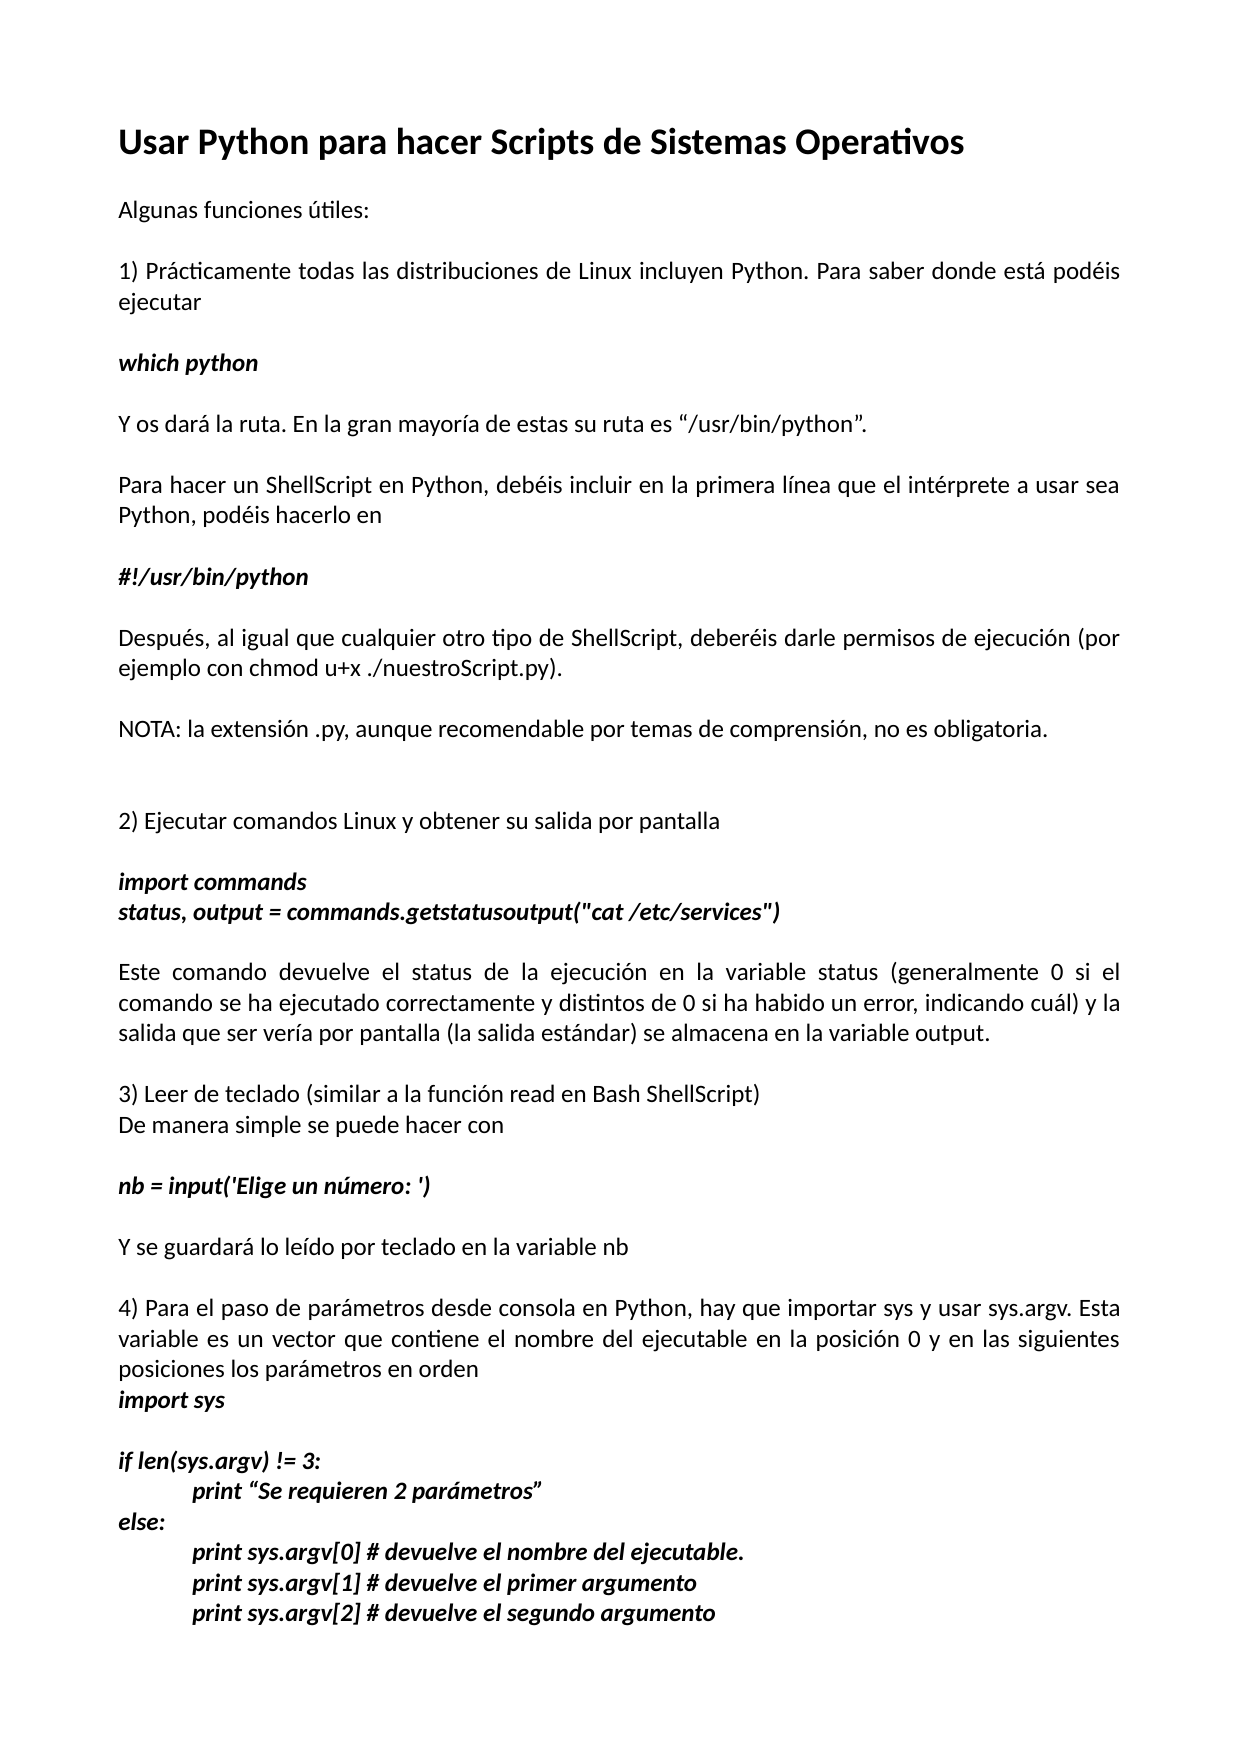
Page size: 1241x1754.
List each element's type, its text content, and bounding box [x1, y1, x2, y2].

text 2) Ejecutar comandos Linux y obtener su salida por pantalla [118, 805, 1122, 835]
text Este comando devuelve el status de la ejecución en la variable status (generalmente 0 si el comando se ha ejecutado correctamente y distintos de 0 si ha habido un error, indicando cuál) y la salida que ser vería por pantalla (la salida estándar) se almacena en la variable output. [118, 956, 1122, 1048]
text De manera simple se puede hacer con [118, 1109, 1122, 1139]
text if len(sys.argv) != 3: print “Se requieren 2 parámetros” [118, 1445, 1122, 1506]
text Y os dará la ruta. En la gran mayoría de estas su ruta es “/usr/bin/python”. [118, 408, 1122, 439]
text print sys.argv[1] # devuelve el primer argumento [118, 1567, 1122, 1597]
text import commands [118, 866, 1122, 896]
text #!/usr/bin/python [118, 561, 1122, 591]
text which python [118, 347, 1122, 378]
text Para hacer un ShellScript en Python, debéis incluir en la primera línea que el intérprete a usar sea Python, podéis hacerlo en [118, 439, 1122, 530]
text Usar Python para hacer Scripts de Sistemas Operativos [118, 118, 1122, 164]
text 3) Leer de teclado (similar a la función read en Bash ShellScript) [118, 1078, 1122, 1109]
text print sys.argv[0] # devuelve el nombre del ejecutable. [118, 1536, 1122, 1567]
text 4) Para el paso de parámetros desde consola en Python, hay que importar sys y usar sys.argv. Esta variable es un vector que contiene el nombre del ejecutable en la posición 0 y en las siguientes posiciones los parámetros en orden [118, 1292, 1122, 1384]
text Y se guardará lo leído por teclado en la variable nb [118, 1231, 1122, 1262]
text else: [118, 1506, 1122, 1536]
text status, output = commands.getstatusoutput("cat /etc/services") [118, 896, 1122, 927]
text Después, al igual que cualquier otro tipo de ShellScript, deberéis darle permisos de ejecución (por ejemplo con chmod u+x ./nuestroScript.py). [118, 622, 1122, 683]
text NOTA: la extensión .py, aunque recomendable por temas de comprensión, no es obligatoria. [118, 713, 1122, 744]
text import sys [118, 1384, 1122, 1414]
text 1) Prácticamente todas las distribuciones de Linux incluyen Python. Para saber donde está podéis ejecutar [118, 256, 1122, 317]
text print sys.argv[2] # devuelve el segundo argumento [118, 1597, 1122, 1628]
text nb = input('Elige un número: ') [118, 1170, 1122, 1201]
text Algunas funciones útiles: [118, 194, 1122, 225]
